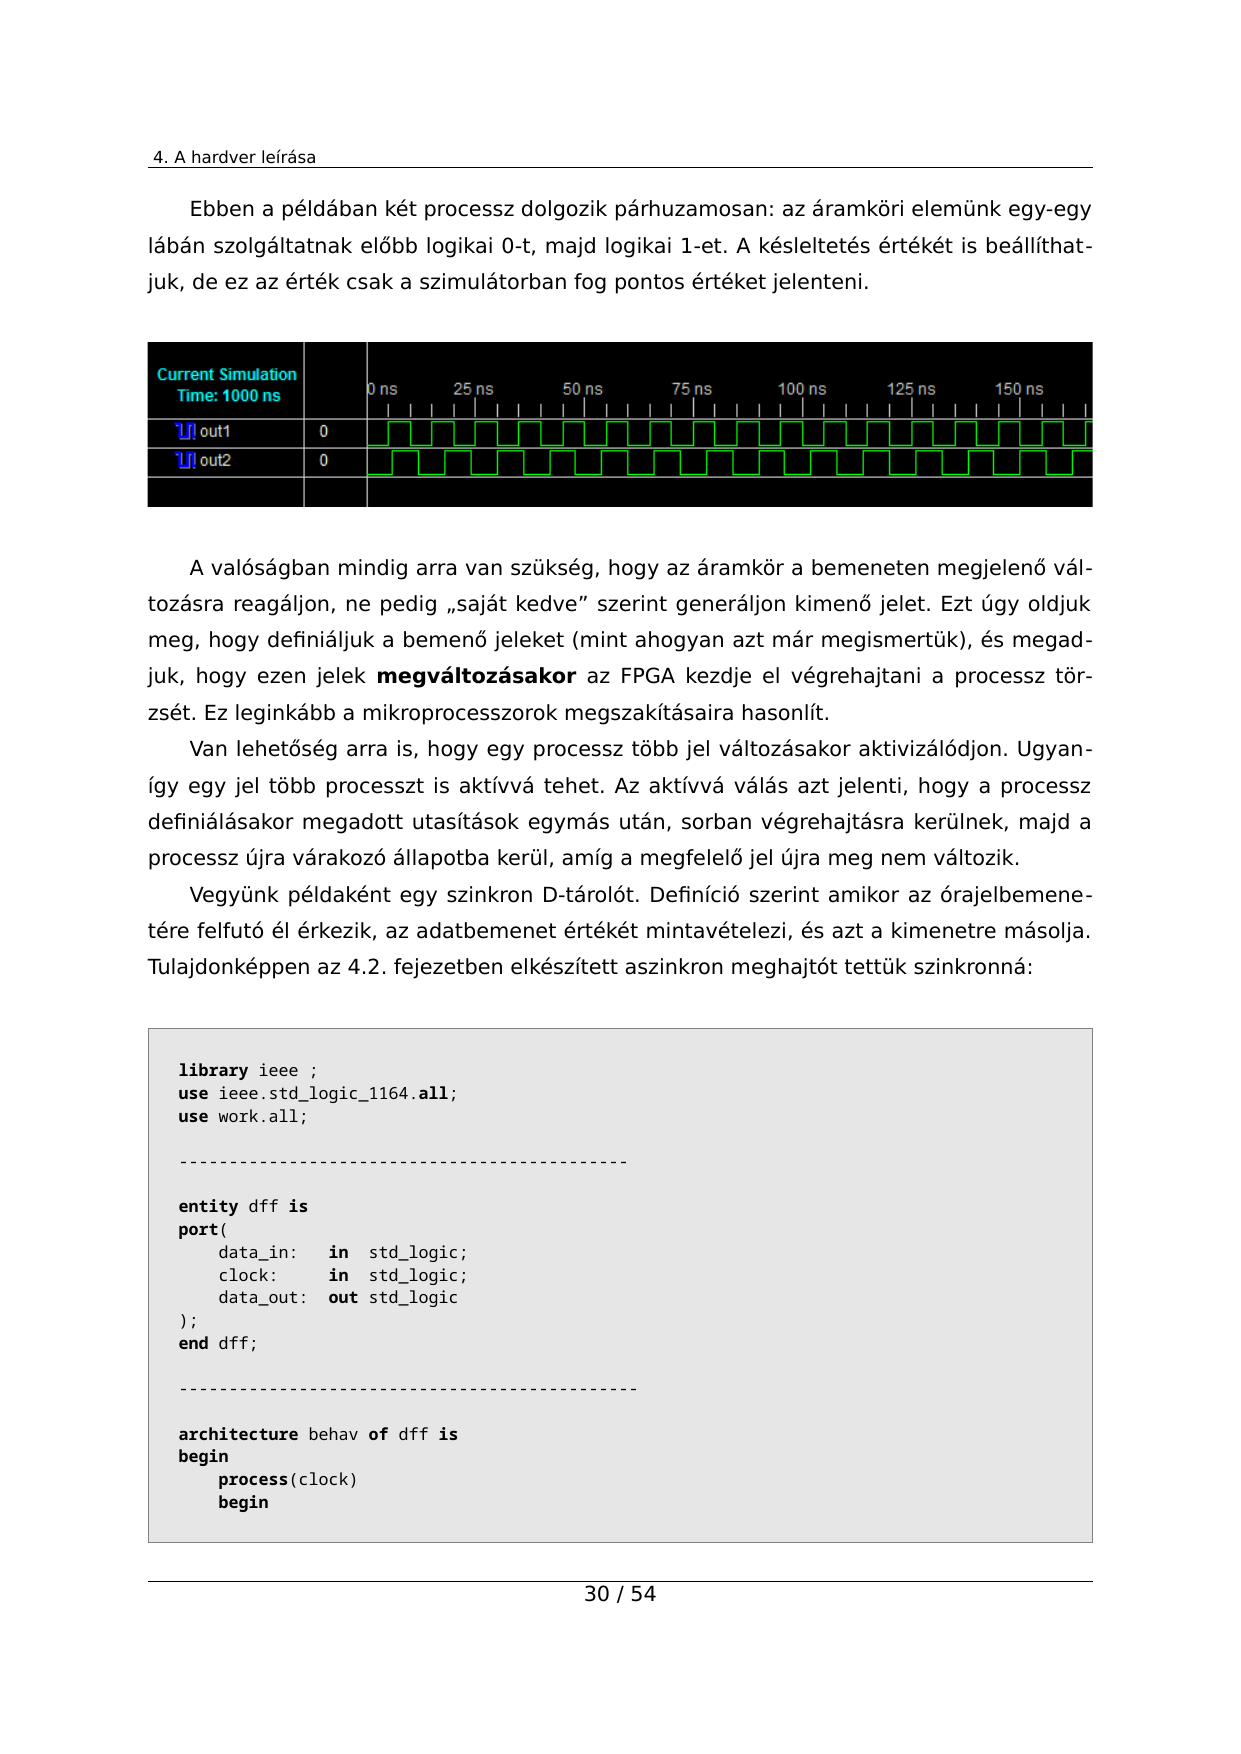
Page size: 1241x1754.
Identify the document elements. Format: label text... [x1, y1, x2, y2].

text use work.all; [149, 1073, 1092, 1096]
text A valóságban mindig arra van szükség, hogy az áramkör a bemeneten megjelenő vál­tozásra reagáljon, ne pedig „saját kedve” szerint generáljon kimenő jelet. Ezt úgy oldjuk meg, hogy definiáljuk a bemenő jeleket (mint ahogyan azt már megismertük), és megad­juk, hogy ezen jelek megváltozásakor az FPGA kezdje el végrehajtani a processz tör­zsét. Ez leginkább a mikroprocesszorok megszakításaira hasonlít. [148, 556, 1093, 725]
picture [147, 342, 1093, 507]
text begin [149, 1459, 1092, 1542]
text Vegyünk példaként egy szinkron D-tárolót. Definíció szerint amikor az órajelbemene­tére felfutó él érkezik, az adatbemenet értékét mintavételezi, és azt a kimenetre másolja. Tulajdonképpen az 4.2. fejezetben elkészített aszinkron meghajtót tettük szinkronná: [148, 883, 1093, 980]
text port( [149, 1187, 1092, 1210]
text architecture behav of dff is [149, 1391, 1092, 1414]
text entity dff is [149, 1164, 1092, 1187]
text data_in: in std_logic; [149, 1210, 1092, 1232]
text Van lehetőség arra is, hogy egy processz több jel változásakor aktivizálódjon. Ugyan­így egy jel több processzt is aktívvá tehet. Az aktívvá válás azt jelenti, hogy a processz definiálásakor megadott utasítások egymás után, sorban végrehajtásra kerülnek, majd a processz újra várakozó állapotba kerül, amíg a megfelelő jel újra meg nem változik. [148, 737, 1093, 871]
text library ieee ; [149, 1029, 1092, 1051]
text --------------------------------------------- [149, 1119, 1092, 1142]
text ); [149, 1278, 1092, 1301]
text clock: in std_logic; [149, 1232, 1092, 1255]
text ---------------------------------------------- [149, 1346, 1092, 1369]
text process(clock) [149, 1437, 1092, 1459]
text data_out: out std_logic [149, 1255, 1092, 1278]
text use ieee.std_logic_1164.all; [149, 1051, 1092, 1073]
text begin [149, 1414, 1092, 1437]
text Ebben a példában két processz dolgozik párhuzamosan: az áramköri elemünk egy-egy lábán szolgáltatnak előbb logikai 0-t, majd logikai 1-et. A késleltetés értékét is beállíthat­juk, de ez az érték csak a szimulátorban fog pontos értéket jelenteni. [148, 197, 1093, 294]
text end dff; [149, 1301, 1092, 1323]
